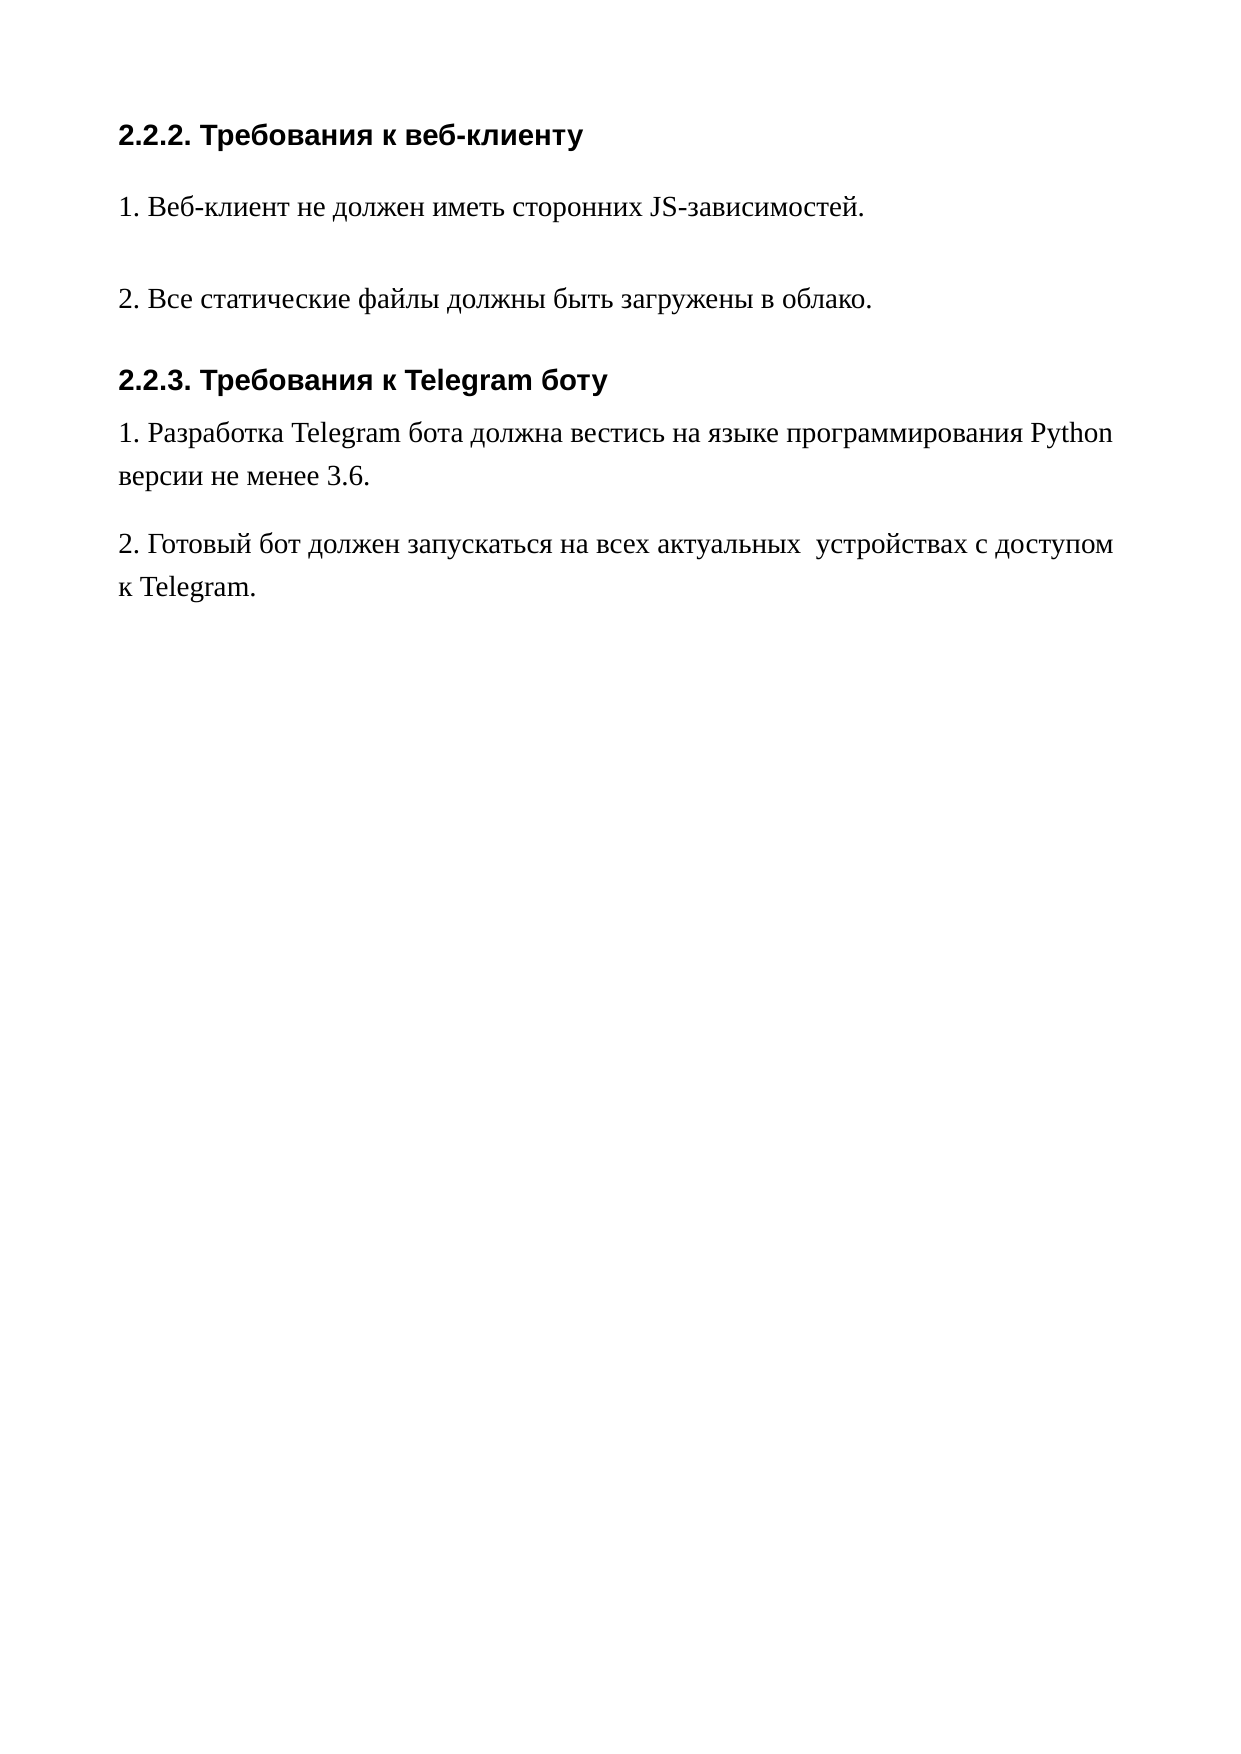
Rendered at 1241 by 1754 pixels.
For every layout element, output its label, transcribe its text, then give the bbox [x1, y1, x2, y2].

text 2. Готовый бот должен запускаться на всех актуальных устройствах с доступом к Telegram. [118, 526, 1122, 602]
text 1. Разработка Telegram бота должна вестись на языке программирования Python версии не менее 3.6. [118, 415, 1122, 492]
subtitle 2.2.2. Требования к веб-клиенту [118, 118, 1122, 152]
text 2. Все статические файлы должны быть загружены в облако. [118, 281, 1122, 314]
subtitle 2.2.3. Требования к Telegram боту [118, 362, 1122, 396]
text 1. Веб-клиент не должен иметь сторонних JS-зависимостей. [118, 189, 1122, 223]
